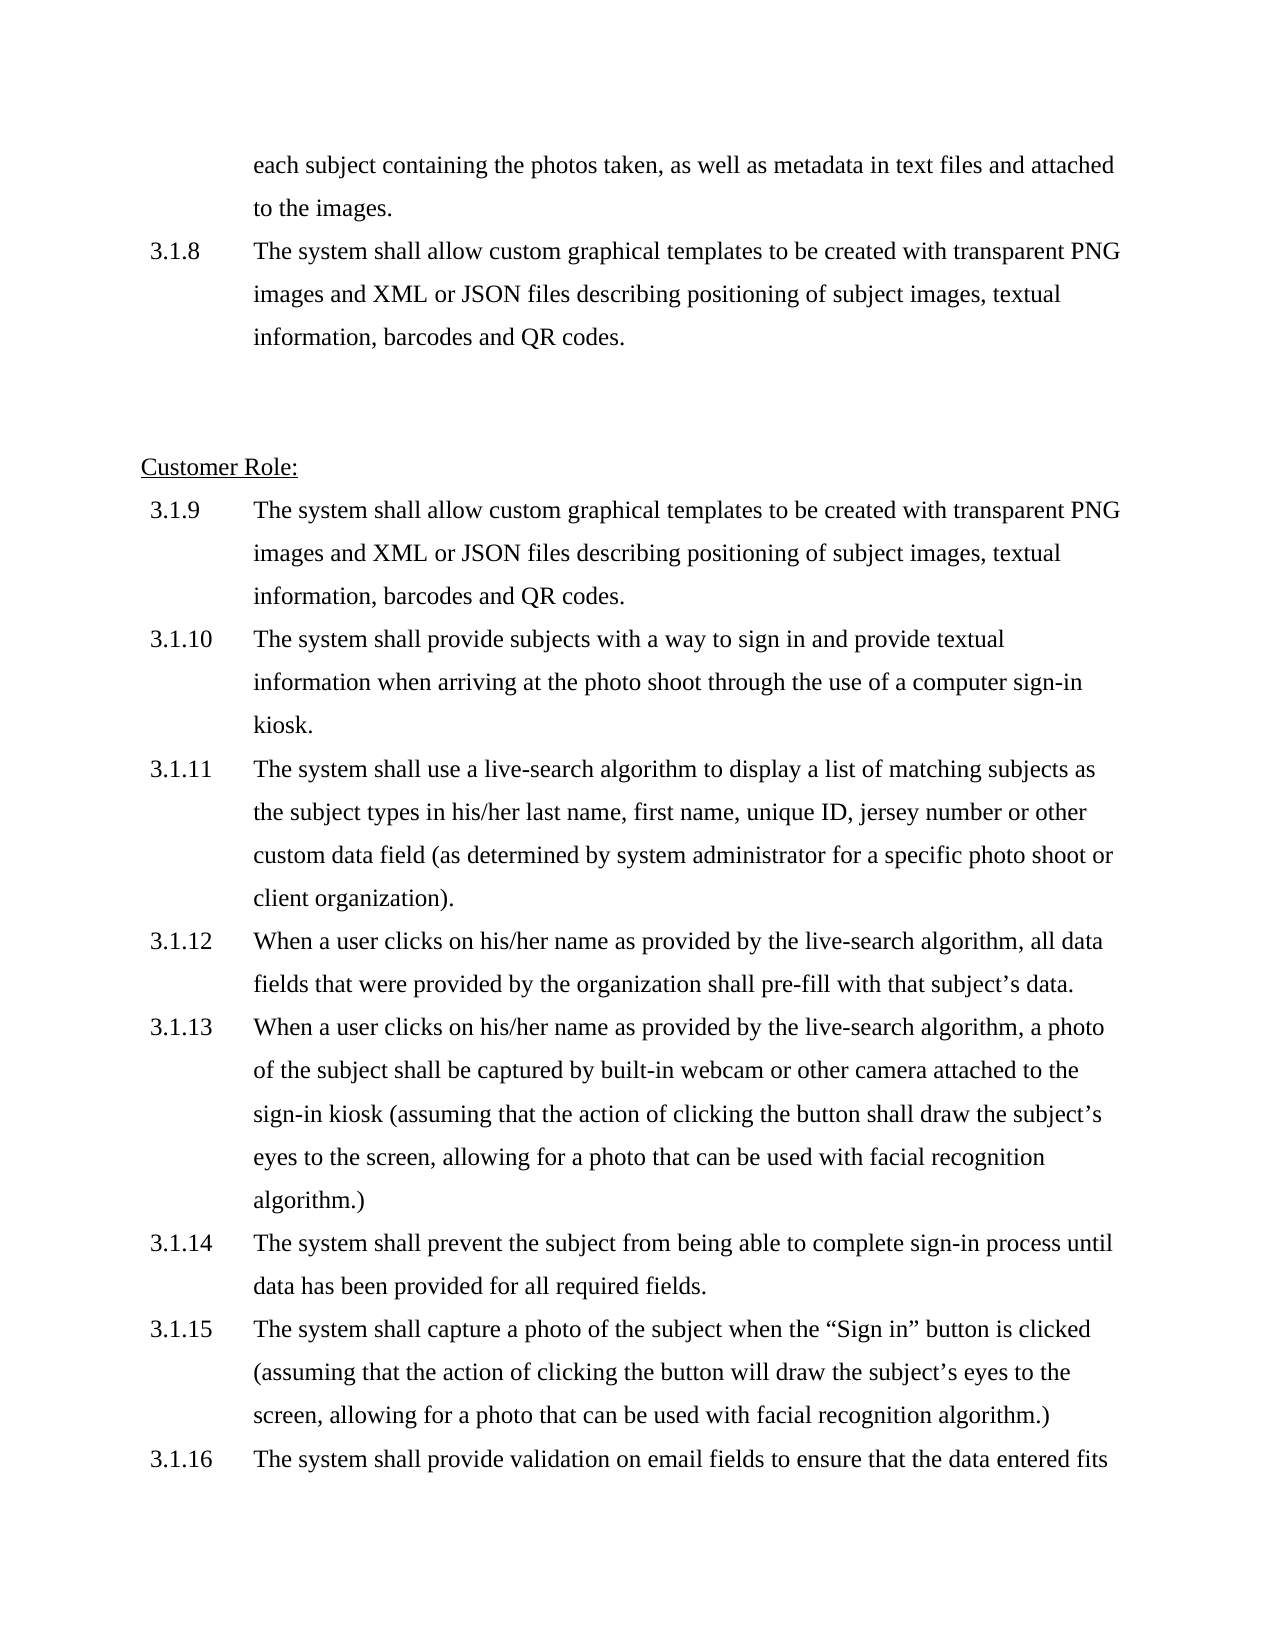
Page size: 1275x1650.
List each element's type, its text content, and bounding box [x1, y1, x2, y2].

text each subject containing the photos taken, as well as metadata in text files and attached to the images. [150, 150, 1125, 222]
text 3.1.12 When a user clicks on his/her name as provided by the live-search algorithm, all data fields that were provided by the organization shall pre-fill with that subject’s data. [150, 926, 1125, 998]
text 3.1.16 The system shall provide validation on email fields to ensure that the data entered fits [150, 1444, 1125, 1472]
text 3.1.11 The system shall use a live-search algorithm to display a list of matching subjects as the subject types in his/her last name, first name, unique ID, jersey number or other custom data field (as determined by system administrator for a specific photo shoot or client organization). [150, 754, 1125, 912]
text 3.1.8 The system shall allow custom graphical templates to be created with transparent PNG images and XML or JSON files describing positioning of subject images, textual information, barcodes and QR codes. [150, 236, 1125, 351]
text 3.1.9 The system shall allow custom graphical templates to be created with transparent PNG images and XML or JSON files describing positioning of subject images, textual information, barcodes and QR codes. [150, 495, 1125, 610]
text 3.1.14 The system shall prevent the subject from being able to complete sign-in process until data has been provided for all required fields. [150, 1228, 1125, 1300]
text 3.1.13 When a user clicks on his/her name as provided by the live-search algorithm, a photo of the subject shall be captured by built-in webcam or other camera attached to the sign-in kiosk (assuming that the action of clicking the button shall draw the subject’s eyes to the screen, allowing for a photo that can be used with facial recognition algorithm.) [150, 1012, 1125, 1214]
text 3.1.10 The system shall provide subjects with a way to sign in and provide textual information when arriving at the photo shoot through the use of a computer sign-in kiosk. [150, 624, 1125, 739]
text 3.1.15 The system shall capture a photo of the subject when the “Sign in” button is clicked (assuming that the action of clicking the button will draw the subject’s eyes to the screen, allowing for a photo that can be used with facial recognition algorithm.) [150, 1314, 1125, 1429]
text Customer Role: [141, 452, 1125, 481]
